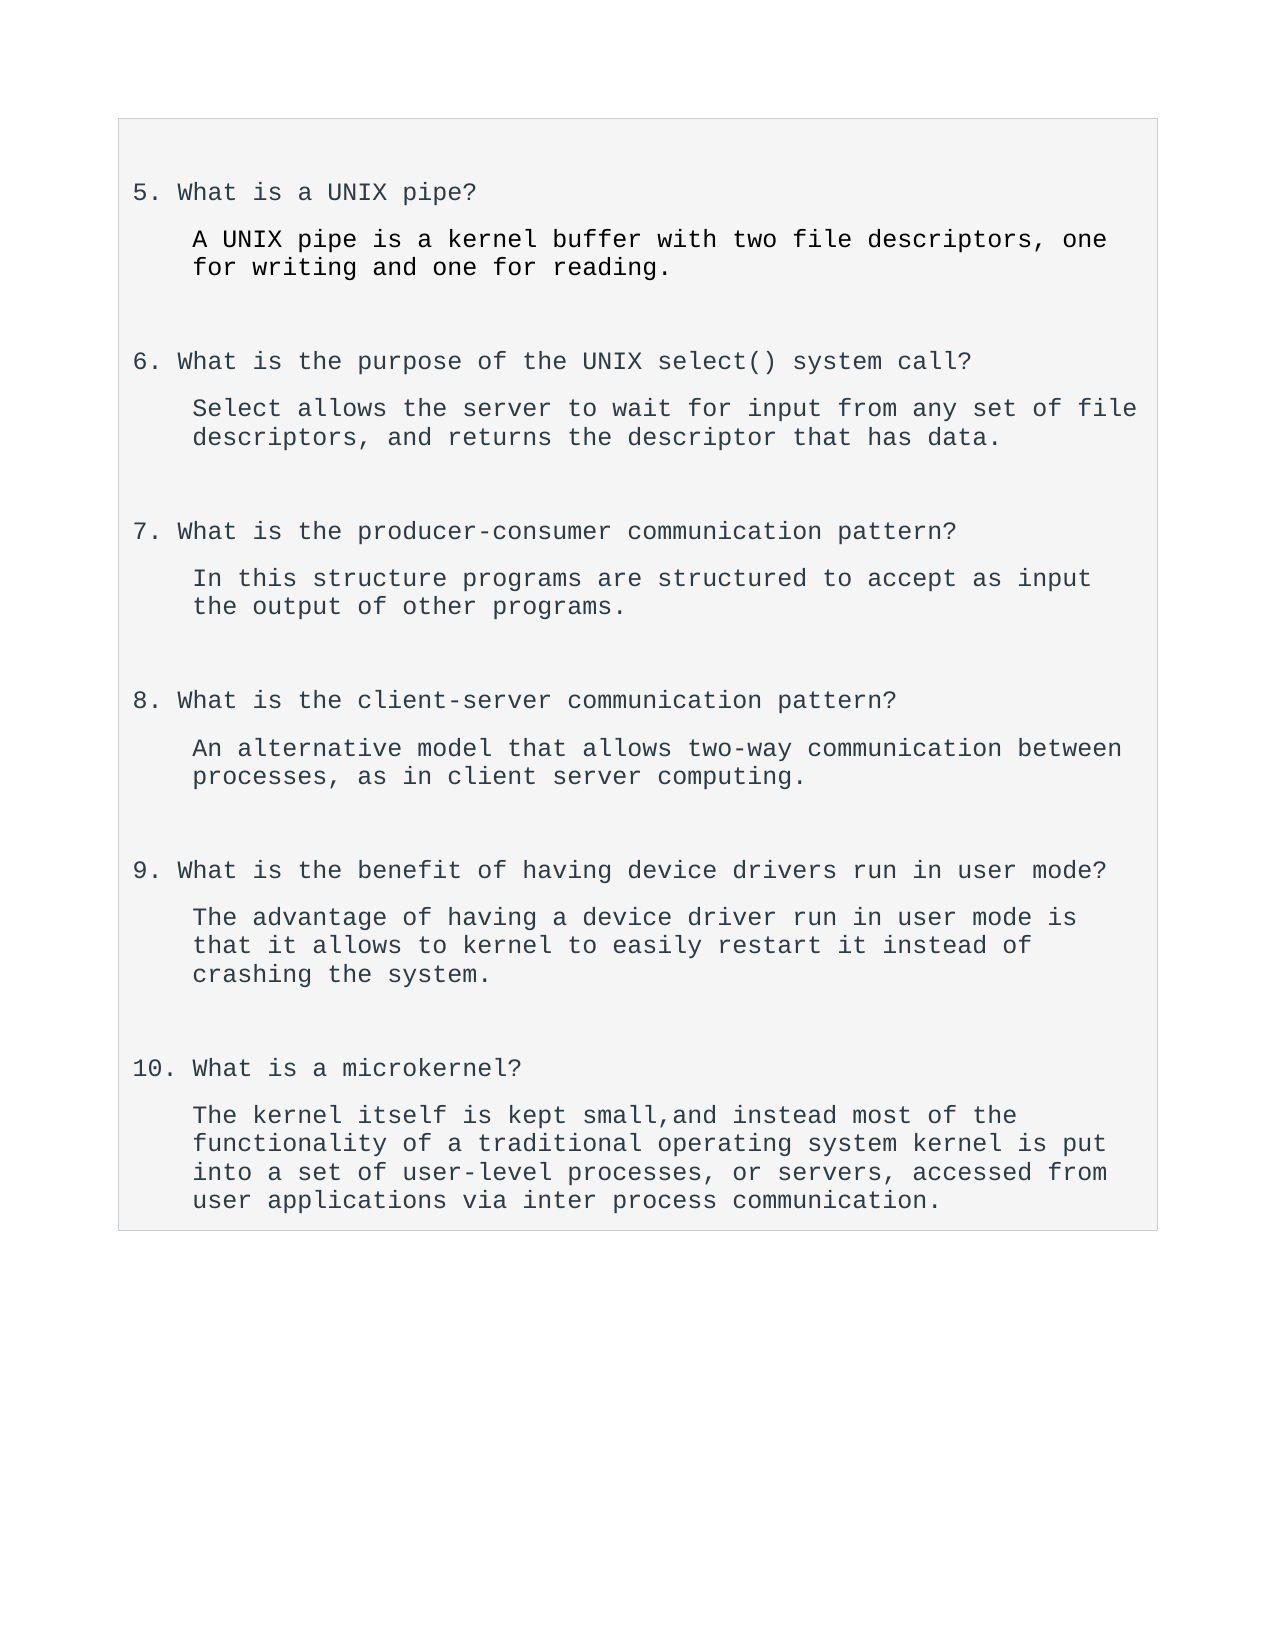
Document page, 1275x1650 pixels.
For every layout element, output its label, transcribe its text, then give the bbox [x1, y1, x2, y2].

text A UNIX pipe is a kernel buffer with two file descriptors, one for writing and one for reading. [119, 212, 1157, 283]
text The kernel itself is kept small,and instead most of the functionality of a traditional operating system kernel is put into a set of user-level processes, or servers, accessed from user applications via inter process communication. [119, 1088, 1157, 1230]
text Select allows the server to wait for input from any set of file descriptors, and returns the descriptor that has data. [119, 382, 1157, 453]
text 5. What is a UNIX pipe? [119, 165, 1157, 208]
text 10. What is a microkernel? [119, 1041, 1157, 1084]
text 6. What is the purpose of the UNIX select() system call? [119, 335, 1157, 377]
text In this structure programs are structured to accept as input the output of other programs. [119, 551, 1157, 622]
text 8. What is the client-server communication pattern? [119, 674, 1157, 716]
text An alternative model that allows two-way communication between processes, as in client server computing. [119, 721, 1157, 792]
text The advantage of having a device driver run in user mode is that it allows to kernel to easily restart it instead of crashing the system. [119, 891, 1157, 990]
text 7. What is the producer-consumer communication pattern? [119, 504, 1157, 547]
text 9. What is the benefit of having device drivers run in user mode? [119, 843, 1157, 886]
